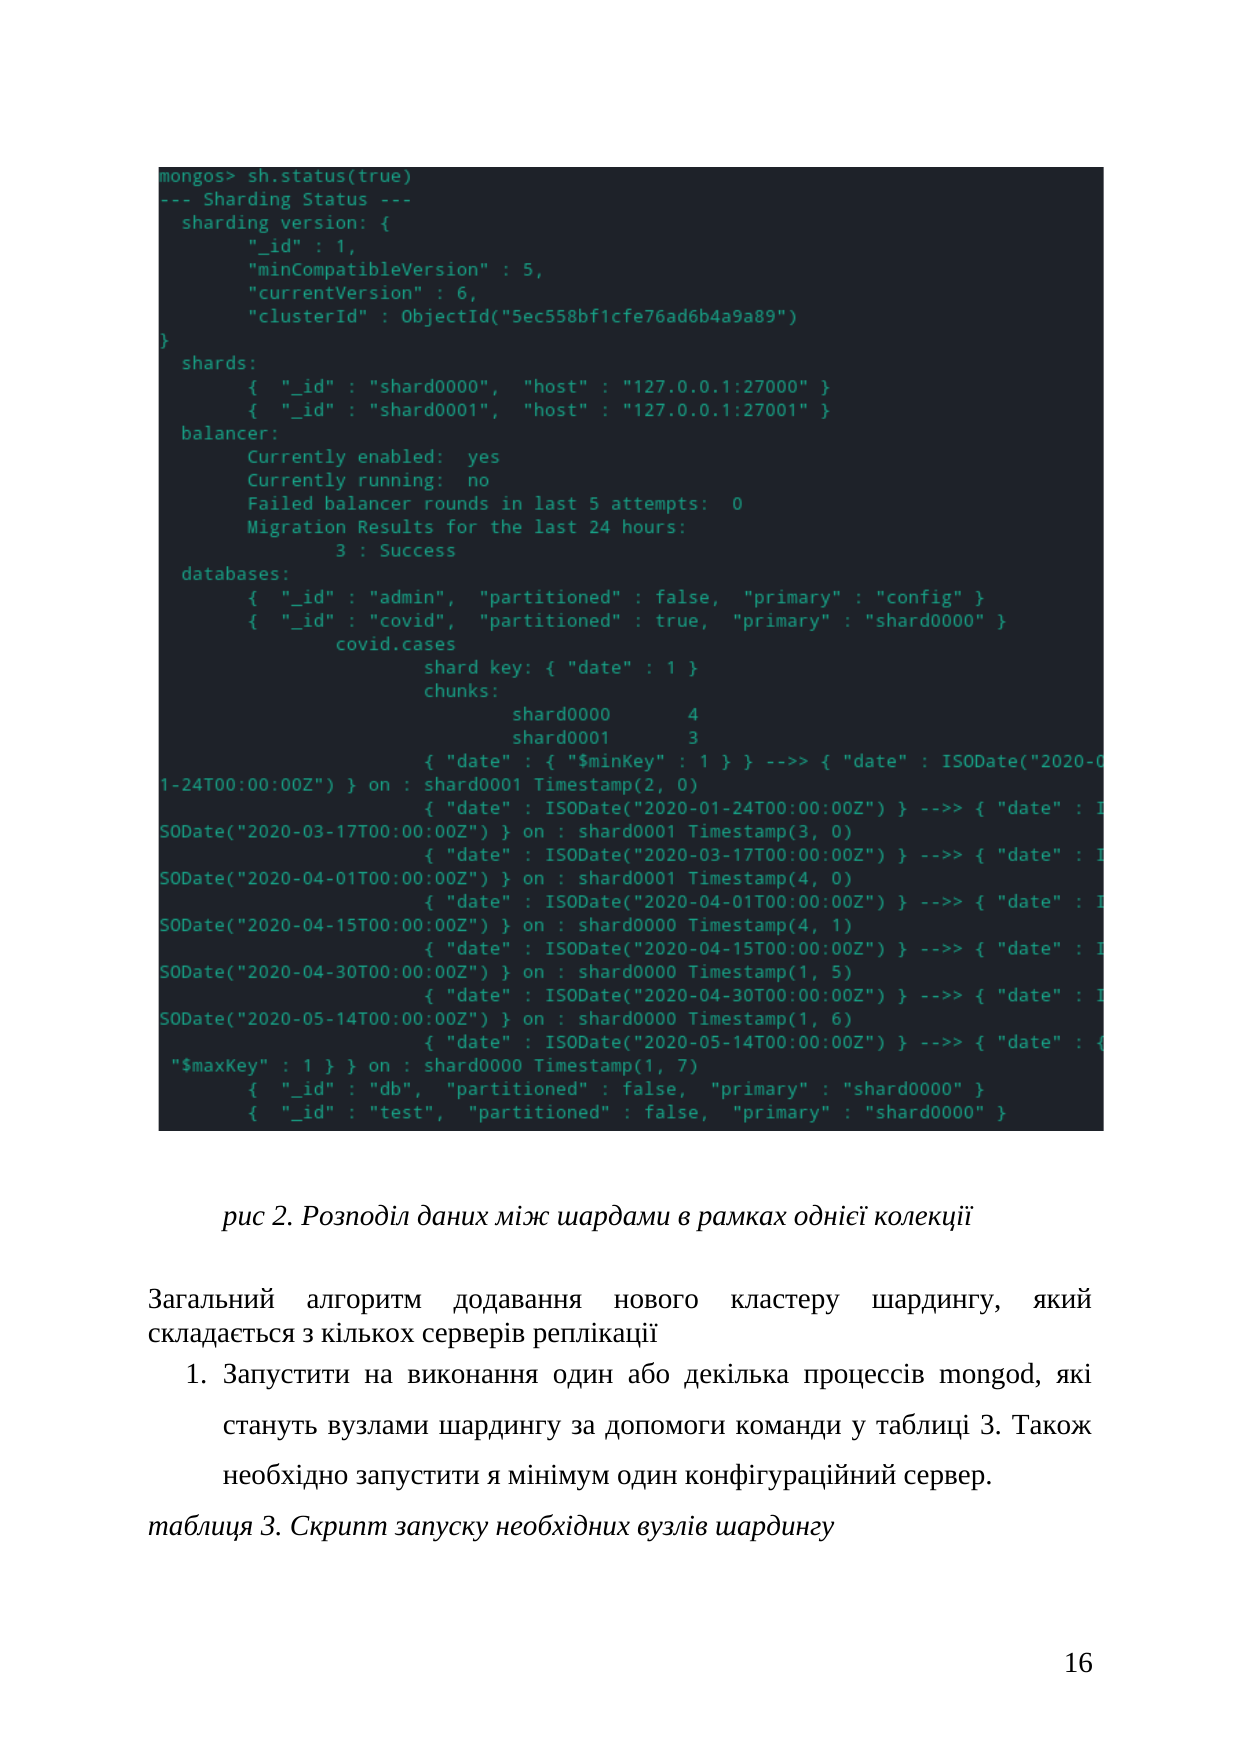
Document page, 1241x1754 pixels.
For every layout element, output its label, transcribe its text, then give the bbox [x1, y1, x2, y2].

text рис 2. Розподіл даних між шардами в рамках однієї колекції [148, 1198, 1093, 1231]
list Запустити на виконання один або декілька процессів mongod, які стануть вузлами шардингу за допомоги команди у таблиці 3. Також необхідно запустити я мінімум один конфігураційний сервер. [185, 1357, 1093, 1491]
subtitle Загальний алгоритм додавання нового кластеру шардингу, який складається з кількох серверів реплікації [148, 1281, 1093, 1348]
text таблиця 3. Скрипт запуску необхідних вузлів шардингу [148, 1508, 1093, 1541]
picture [158, 167, 1104, 1131]
